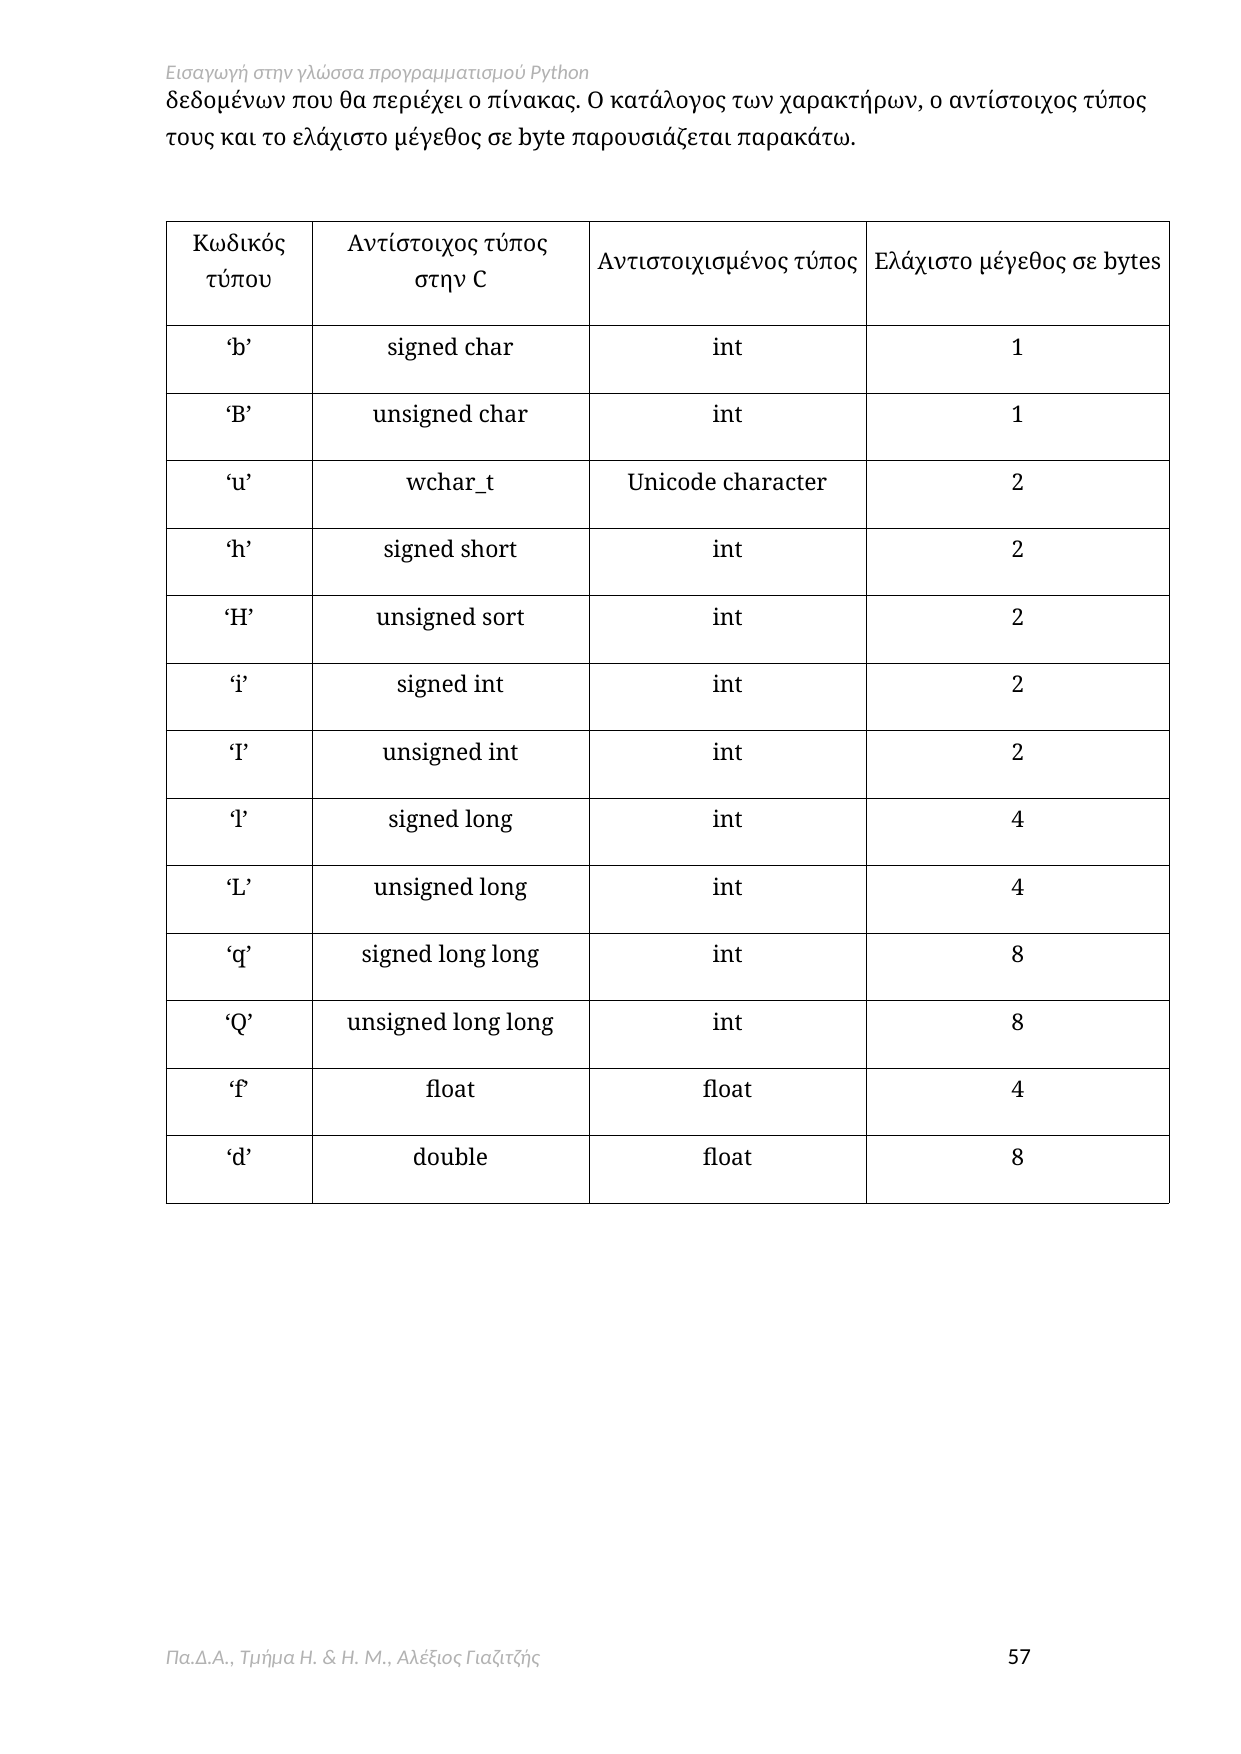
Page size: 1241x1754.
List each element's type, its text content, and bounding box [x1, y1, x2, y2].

table_cell ‘d’ [167, 1136, 312, 1202]
table_cell int [590, 731, 866, 797]
table_cell 8 [867, 1001, 1169, 1067]
table_cell ‘b’ [167, 326, 312, 392]
table_cell float [590, 1069, 866, 1135]
table_cell ‘H’ [167, 596, 312, 662]
table_cell 1 [867, 326, 1169, 392]
table_cell Unicode character [590, 461, 866, 527]
table_cell unsigned int [313, 731, 589, 797]
table_cell int [590, 866, 866, 932]
table_cell 2 [867, 596, 1169, 662]
table_cell ‘f’ [167, 1069, 312, 1135]
table_cell ‘u’ [167, 461, 312, 527]
table_cell signed char [313, 326, 589, 392]
table_header Αντιστοιχισμένος τύπος [590, 222, 866, 325]
table_cell unsigned long [313, 866, 589, 932]
table_cell int [590, 529, 866, 595]
table_header Κωδικός τύπου [167, 222, 312, 325]
table_cell ‘B’ [167, 394, 312, 460]
table_cell float [590, 1136, 866, 1202]
table_cell 8 [867, 934, 1169, 1000]
table_cell float [313, 1069, 589, 1135]
table_cell int [590, 664, 866, 730]
table_cell ‘Q’ [167, 1001, 312, 1067]
text δεδομένων που θα περιέχει ο πίνακας. Ο κατάλογος των χαρακτήρων, ο αντίστοιχος τύπος τους και το ελάχιστο μέγεθος σε byte παρουσιάζεται παρακάτω. [165, 84, 1169, 152]
table_cell int [590, 799, 866, 865]
table_cell unsigned char [313, 394, 589, 460]
table_cell int [590, 596, 866, 662]
table_cell ‘i’ [167, 664, 312, 730]
table_cell unsigned sort [313, 596, 589, 662]
table_cell int [590, 934, 866, 1000]
table_cell 1 [867, 394, 1169, 460]
table_cell signed long long [313, 934, 589, 1000]
table_cell 8 [867, 1136, 1169, 1202]
table_cell unsigned long long [313, 1001, 589, 1067]
table_cell 4 [867, 866, 1169, 932]
table_cell ‘l’ [167, 799, 312, 865]
table_cell int [590, 1001, 866, 1067]
table_cell 4 [867, 1069, 1169, 1135]
table_header Ελάχιστο μέγεθος σε bytes [867, 222, 1169, 325]
table_cell wchar_t [313, 461, 589, 527]
table_cell int [590, 326, 866, 392]
table_cell signed long [313, 799, 589, 865]
table_cell 4 [867, 799, 1169, 865]
table_cell ‘h’ [167, 529, 312, 595]
table_cell signed short [313, 529, 589, 595]
table_cell double [313, 1136, 589, 1202]
table_cell 2 [867, 461, 1169, 527]
table_cell ‘I’ [167, 731, 312, 797]
table_cell 2 [867, 664, 1169, 730]
table_header Αντίστοιχος τύπος στην C [313, 222, 589, 325]
table_cell signed int [313, 664, 589, 730]
table_cell ‘q’ [167, 934, 312, 1000]
table_cell ‘L’ [167, 866, 312, 932]
table_cell int [590, 394, 866, 460]
table_cell 2 [867, 731, 1169, 797]
table_cell 2 [867, 529, 1169, 595]
